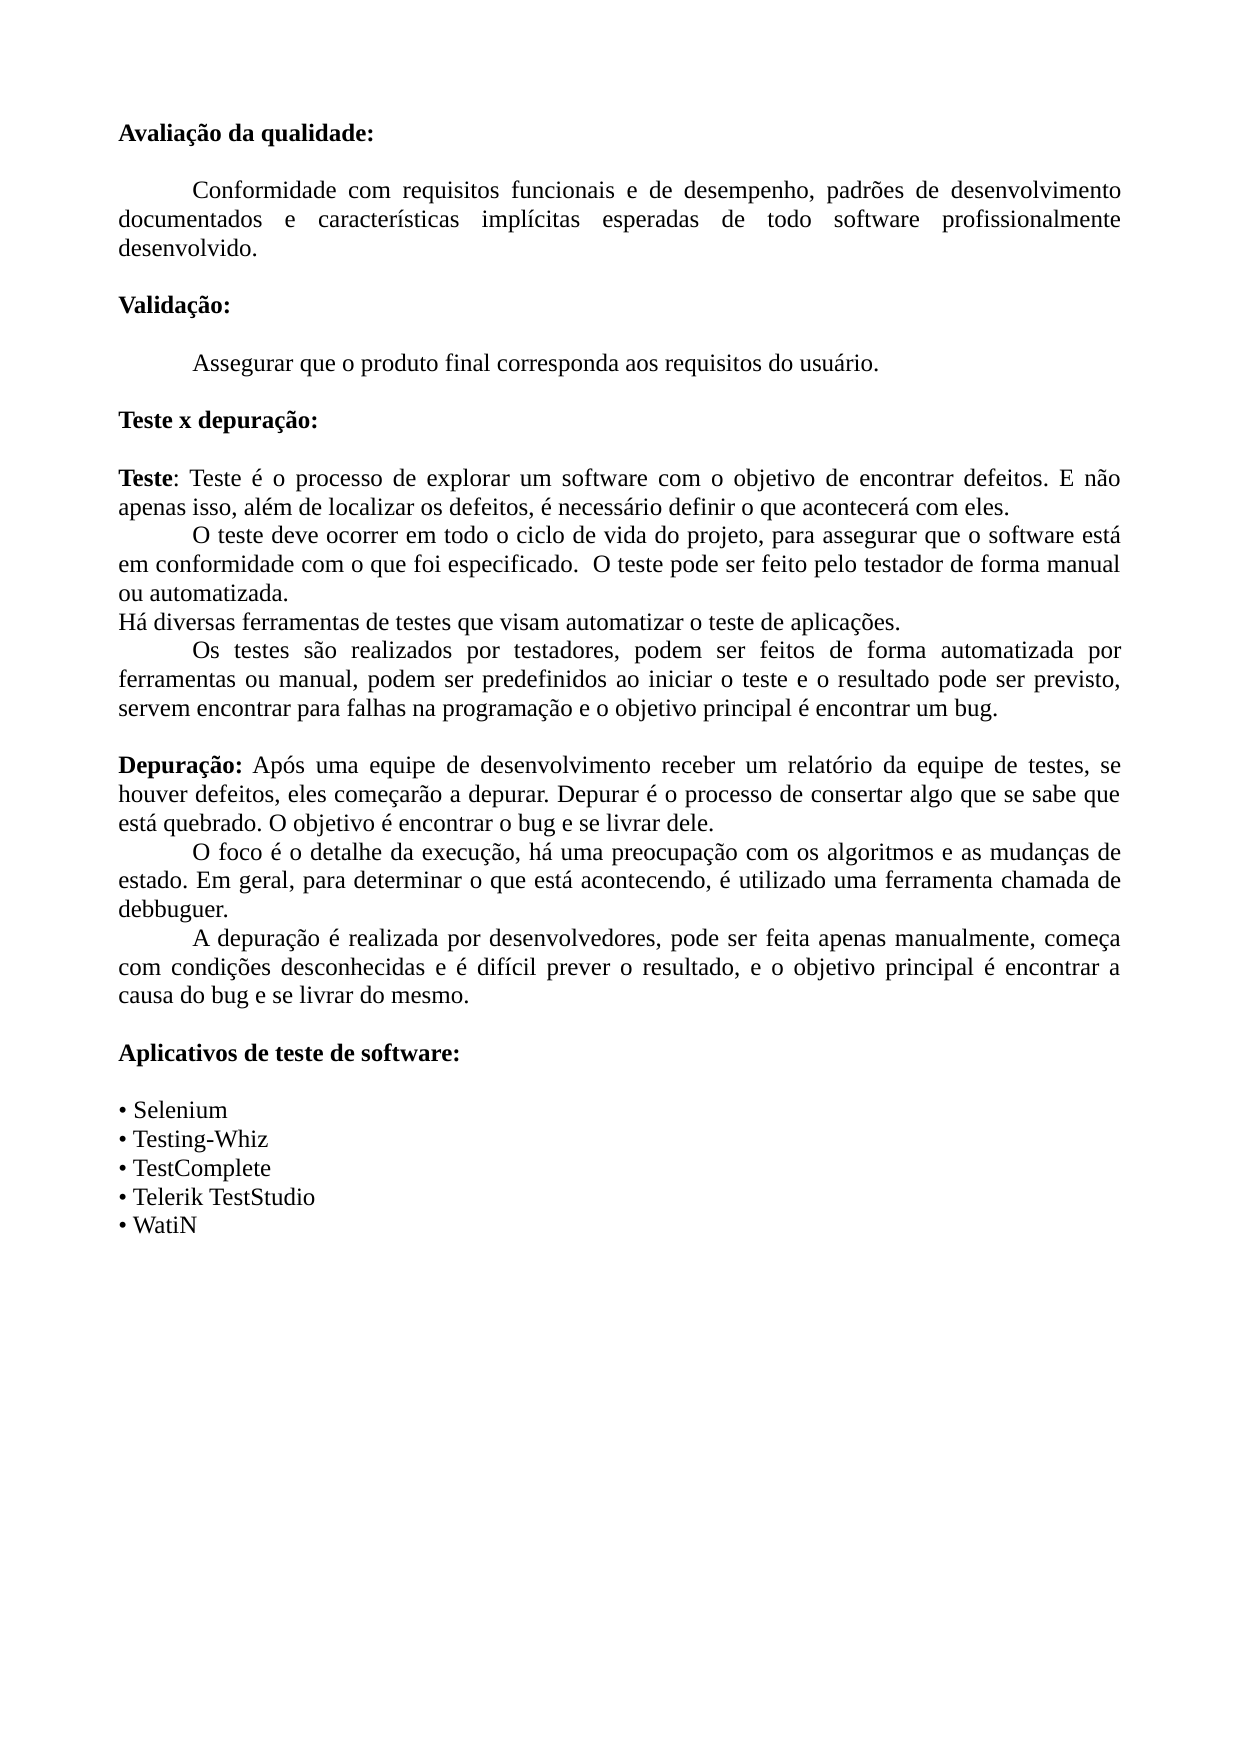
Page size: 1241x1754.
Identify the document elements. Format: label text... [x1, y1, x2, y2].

text Depuração: Após uma equipe de desenvolvimento receber um relatório da equipe de testes, se houver defeitos, eles começarão a depurar. Depurar é o processo de consertar algo que se sabe que está quebrado. O objetivo é encontrar o bug e se livrar dele. [118, 751, 1122, 837]
text O foco é o detalhe da execução, há uma preocupação com os algoritmos e as mudanças de estado. Em geral, para determinar o que está acontecendo, é utilizado uma ferramenta chamada de debbuguer. [118, 837, 1122, 923]
text Validação: [118, 291, 1122, 319]
text • Testing-Whiz [118, 1124, 1122, 1153]
text Os testes são realizados por testadores, podem ser feitos de forma automatizada por ferramentas ou manual, podem ser predefinidos ao iniciar o teste e o resultado pode ser previsto, servem encontrar para falhas na programação e o objetivo principal é encontrar um bug. [118, 636, 1122, 722]
text Teste: Teste é o processo de explorar um software com o objetivo de encontrar defeitos. E não apenas isso, além de localizar os defeitos, é necessário definir o que acontecerá com eles. [118, 463, 1122, 521]
text Há diversas ferramentas de testes que visam automatizar o teste de aplicações. [118, 607, 1122, 636]
text A depuração é realizada por desenvolvedores, pode ser feita apenas manualmente, começa com condições desconhecidas e é difícil prever o resultado, e o objetivo principal é encontrar a causa do bug e se livrar do mesmo. [118, 923, 1122, 1009]
text Aplicativos de teste de software: [118, 1038, 1122, 1067]
text Conformidade com requisitos funcionais e de desempenho, padrões de desenvolvimento documentados e características implícitas esperadas de todo software profissionalmente desenvolvido. [118, 176, 1122, 262]
text • Telerik TestStudio [118, 1182, 1122, 1211]
text • TestComplete [118, 1153, 1122, 1182]
text Teste x depuração: [118, 406, 1122, 434]
text • Selenium [118, 1096, 1122, 1124]
text • WatiN [118, 1211, 1122, 1239]
text Assegurar que o produto final corresponda aos requisitos do usuário. [118, 348, 1122, 377]
text Avaliação da qualidade: [118, 118, 1122, 147]
text O teste deve ocorrer em todo o ciclo de vida do projeto, para assegurar que o software está em conformidade com o que foi especificado. O teste pode ser feito pelo testador de forma manual ou automatizada. [118, 521, 1122, 607]
